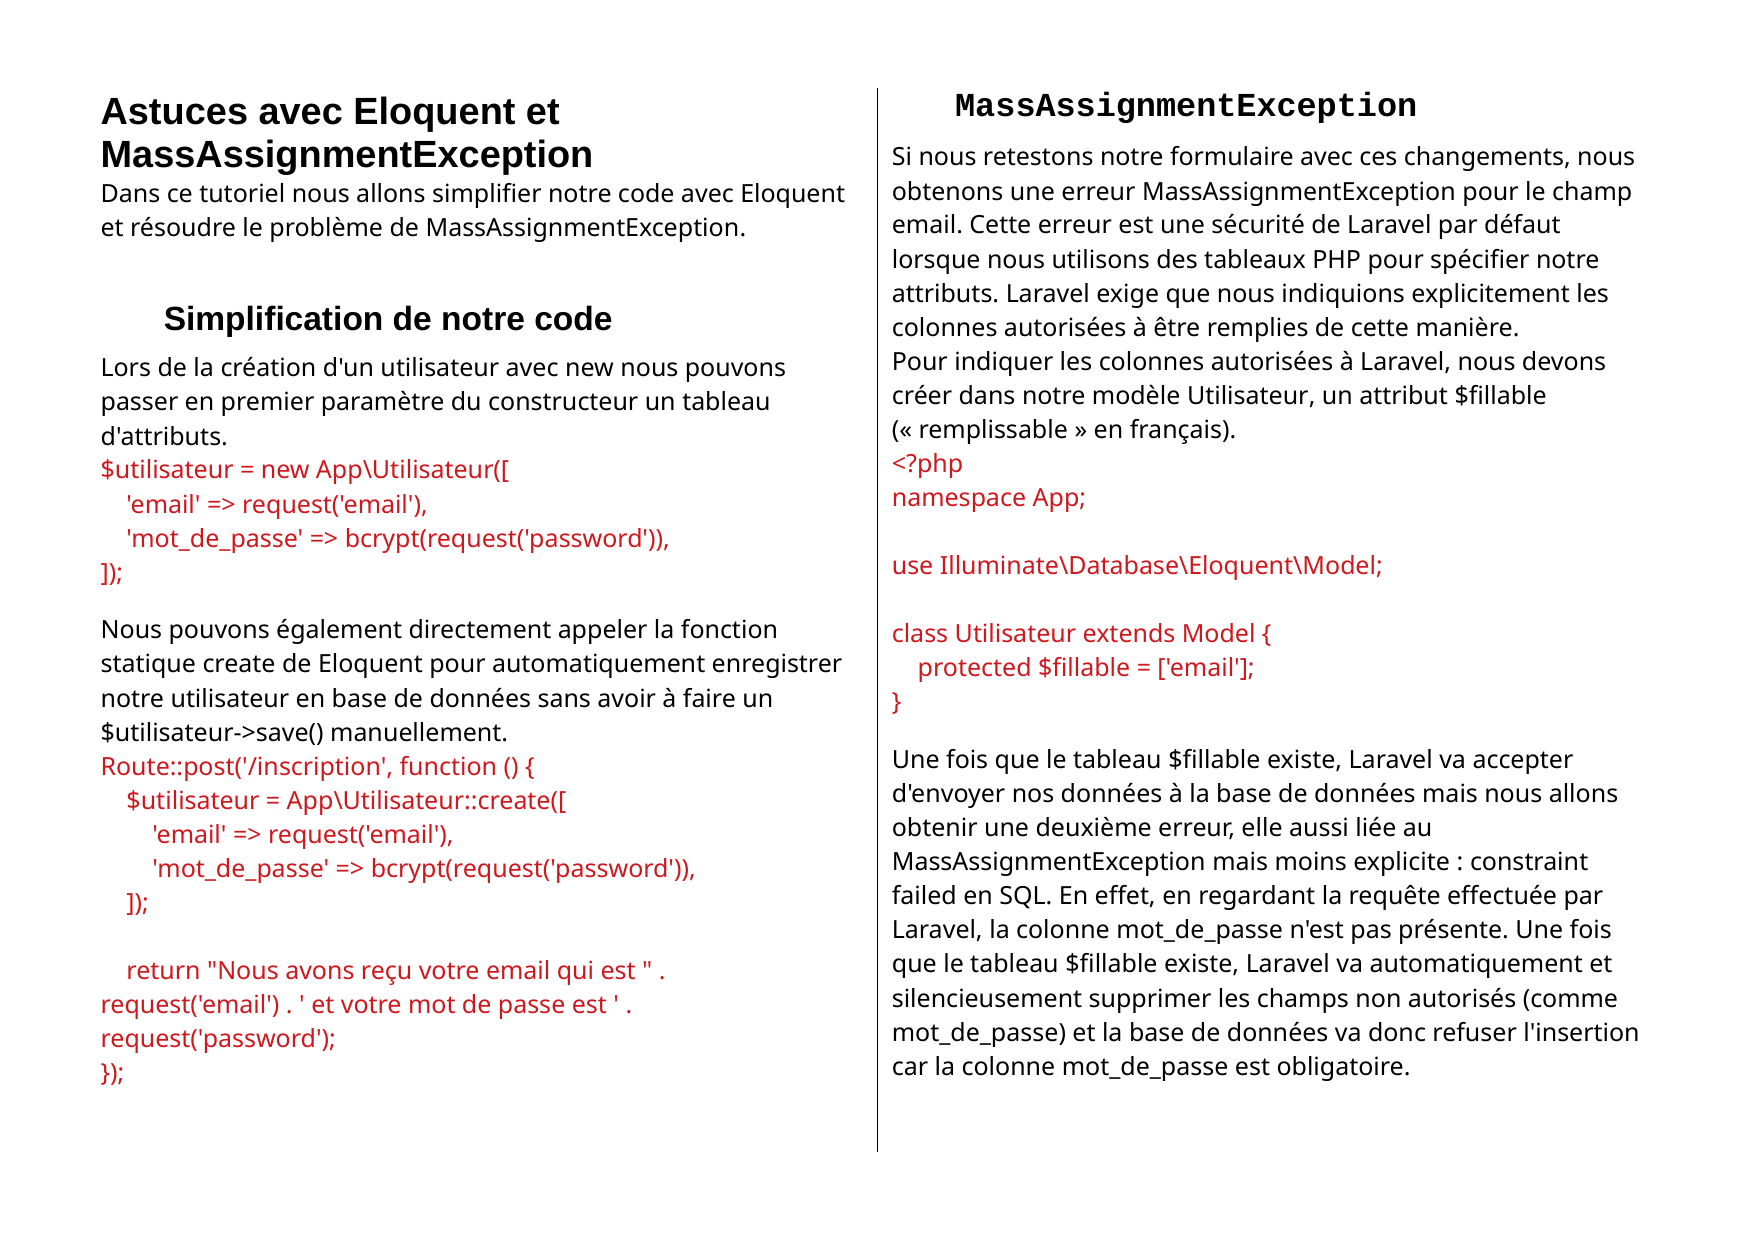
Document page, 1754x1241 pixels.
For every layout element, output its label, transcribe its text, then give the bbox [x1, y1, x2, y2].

text $utilisateur = App\Utilisateur::create([ [100, 782, 862, 816]
text 'email' => request('email'), [100, 816, 862, 851]
subtitle Astuces avec Eloquent et MassAssignmentException [100, 88, 862, 176]
text <?php [892, 446, 1654, 480]
text Pour indiquer les colonnes autorisées à Laravel, nous devons créer dans notre modèle Utilisateur, un attribut $fillable (« remplissable » en français). [892, 343, 1654, 446]
text $utilisateur = new App\Utilisateur([ [100, 452, 862, 486]
text Une fois que le tableau $fillable existe, Laravel va accepter d'envoyer nos données à la base de données mais nous allons obtenir une deuxième erreur, elle aussi liée au MassAssignmentException mais moins explicite : constraint failed en SQL. En effet, en regardant la requête effectuée par Laravel, la colonne mot_de_passe n'est pas présente. Une fois que le tableau $fillable existe, Laravel va automatiquement et silencieusement supprimer les champs non autorisés (comme mot_de_passe) et la base de données va donc refuser l'insertion car la colonne mot_de_passe est obligatoire. [892, 742, 1654, 1082]
text ]); [100, 554, 862, 588]
text Lors de la création d'un utilisateur avec new nous pouvons passer en premier paramètre du constructeur un tableau d'attributs. [100, 350, 862, 452]
text Route::post('/inscription', function () { [100, 748, 862, 782]
text use Illuminate\Database\Eloquent\Model; [892, 548, 1654, 582]
text Dans ce tutoriel nous allons simplifier notre code avec Eloquent et résoudre le problème de MassAssignmentException. [100, 176, 862, 244]
text class Utilisateur extends Model { [892, 616, 1654, 650]
text }); [100, 1055, 862, 1089]
text 'mot_de_passe' => bcrypt(request('password')), [100, 520, 862, 554]
text 'mot_de_passe' => bcrypt(request('password')), [100, 851, 862, 884]
subtitle Simplification de notre code [163, 299, 874, 337]
text namespace App; [892, 480, 1654, 514]
text ]); [100, 884, 862, 919]
subtitle MassAssignmentException [955, 88, 1665, 127]
text Nous pouvons également directement appeler la fonction statique create de Eloquent pour automatiquement enregistrer notre utilisateur en base de données sans avoir à faire un $utilisateur->save() manuellement. [100, 612, 862, 748]
text protected $fillable = ['email']; [892, 650, 1654, 684]
text 'email' => request('email'), [100, 486, 862, 520]
text return "Nous avons reçu votre email qui est " . request('email') . ' et votre mot de passe est ' . request('password'); [100, 953, 862, 1055]
text } [892, 684, 1654, 718]
text Si nous retestons notre formulaire avec ces changements, nous obtenons une erreur MassAssignmentException pour le champ email. Cette erreur est une sécurité de Laravel par défaut lorsque nous utilisons des tableaux PHP pour spécifier notre attributs. Laravel exige que nous indiquions explicitement les colonnes autorisées à être remplies de cette manière. [892, 139, 1654, 343]
